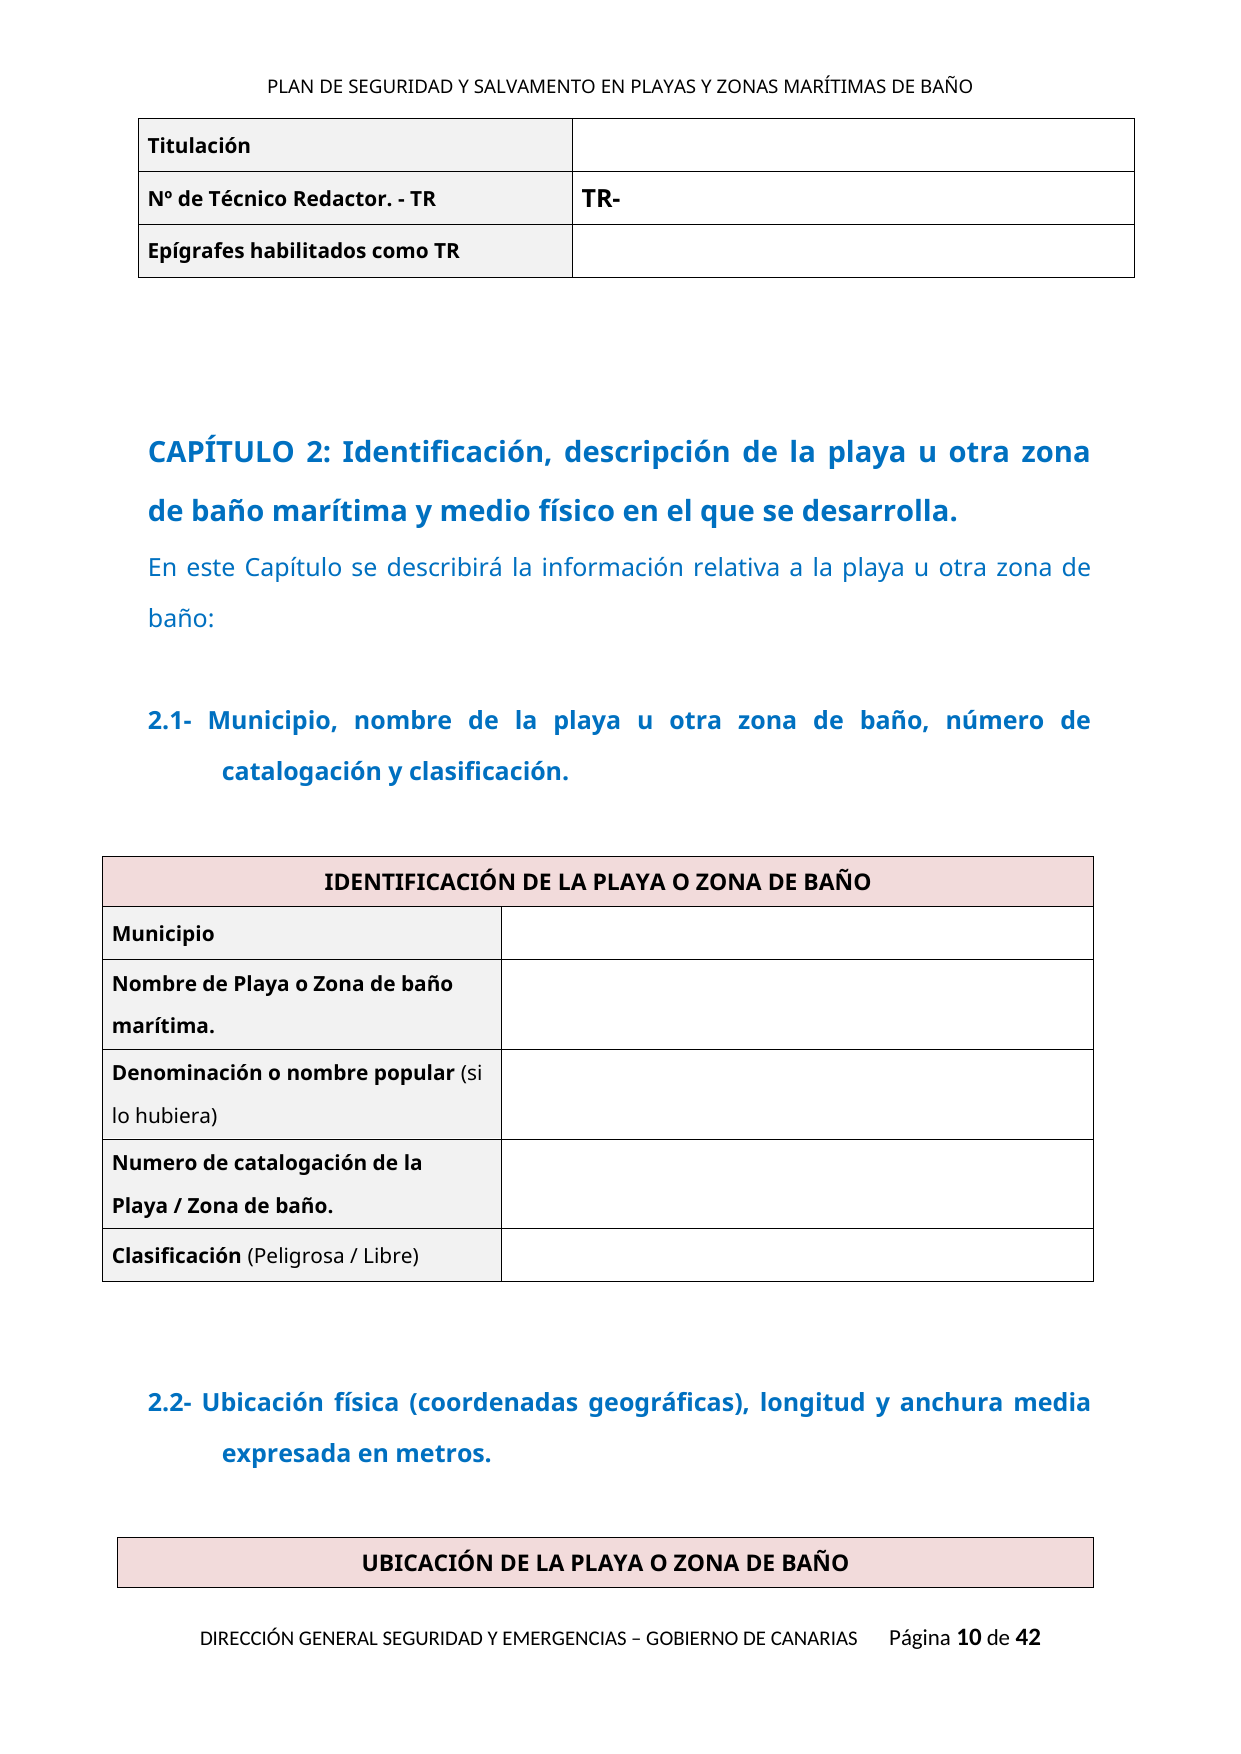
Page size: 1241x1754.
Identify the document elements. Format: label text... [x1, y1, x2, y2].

table_cell [502, 907, 1093, 959]
table_cell [502, 960, 1093, 1049]
table_header UBICACIÓN DE LA PLAYA O ZONA DE BAÑO [118, 1538, 1093, 1587]
table_cell Denominación o nombre popular (si lo hubiera) [103, 1050, 501, 1138]
table_cell [573, 119, 1134, 171]
table_cell TR- [573, 172, 1134, 224]
table_cell Numero de catalogación de la Playa / Zona de baño. [103, 1140, 501, 1228]
text En este Capítulo se describirá la información relativa a la playa u otra zona de baño: [148, 550, 1092, 635]
table_cell [502, 1229, 1093, 1281]
table_cell Titulación [139, 119, 572, 171]
table_header IDENTIFICACIÓN DE LA PLAYA O ZONA DE BAÑO [103, 857, 1093, 906]
table_cell Nombre de Playa o Zona de baño marítima. [103, 960, 501, 1049]
subtitle 2.2- Ubicación física (coordenadas geográficas), longitud y anchura media expresada en metros. [148, 1384, 1092, 1469]
table_cell Nº de Técnico Redactor. - TR [139, 172, 572, 224]
table_cell Clasificación (Peligrosa / Libre) [103, 1229, 501, 1281]
subtitle 2.1- Municipio, nombre de la playa u otra zona de baño, número de catalogación y clasificación. [148, 703, 1092, 788]
table_cell Municipio [103, 907, 501, 959]
table_cell [502, 1140, 1093, 1228]
table_cell [502, 1050, 1093, 1138]
table_cell [573, 225, 1134, 277]
subtitle CAPÍTULO 2: Identificación, descripción de la playa u otra zona de baño marítima y medio físico en el que se desarrolla. [148, 431, 1092, 530]
table_cell Epígrafes habilitados como TR [139, 225, 572, 277]
